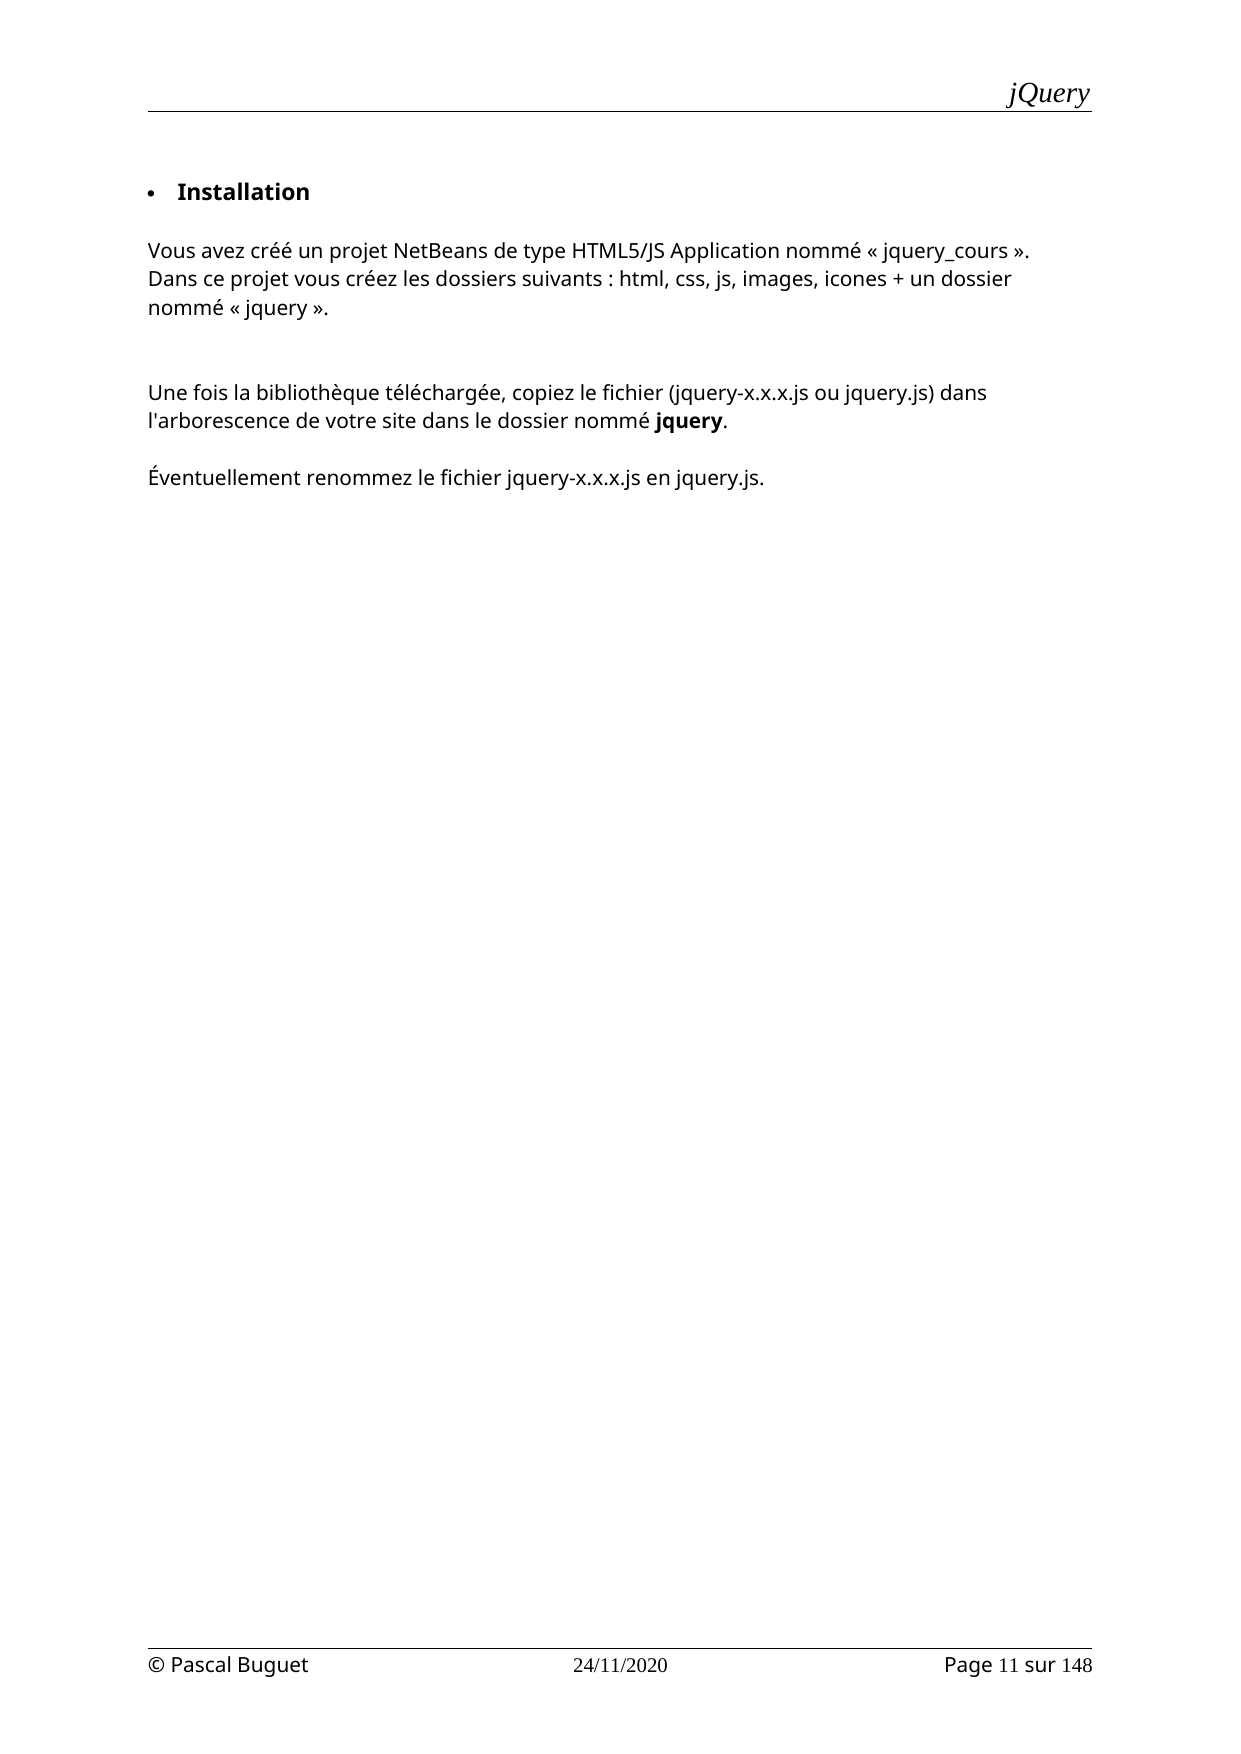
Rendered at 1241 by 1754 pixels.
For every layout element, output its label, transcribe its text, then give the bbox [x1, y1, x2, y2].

text Vous avez créé un projet NetBeans de type HTML5/JS Application nommé « jquery_cours ». [148, 236, 1092, 264]
text Dans ce projet vous créez les dossiers suivants : html, css, js, images, icones + un dossier nommé « jquery ». [148, 264, 1092, 321]
list Installation [148, 176, 1092, 207]
text Éventuellement renommez le fichier jquery-x.x.x.js en jquery.js. [148, 463, 1092, 492]
text Une fois la bibliothèque téléchargée, copiez le fichier (jquery-x.x.x.js ou jquery.js) dans l'arborescence de votre site dans le dossier nommé jquery. [148, 378, 1092, 435]
